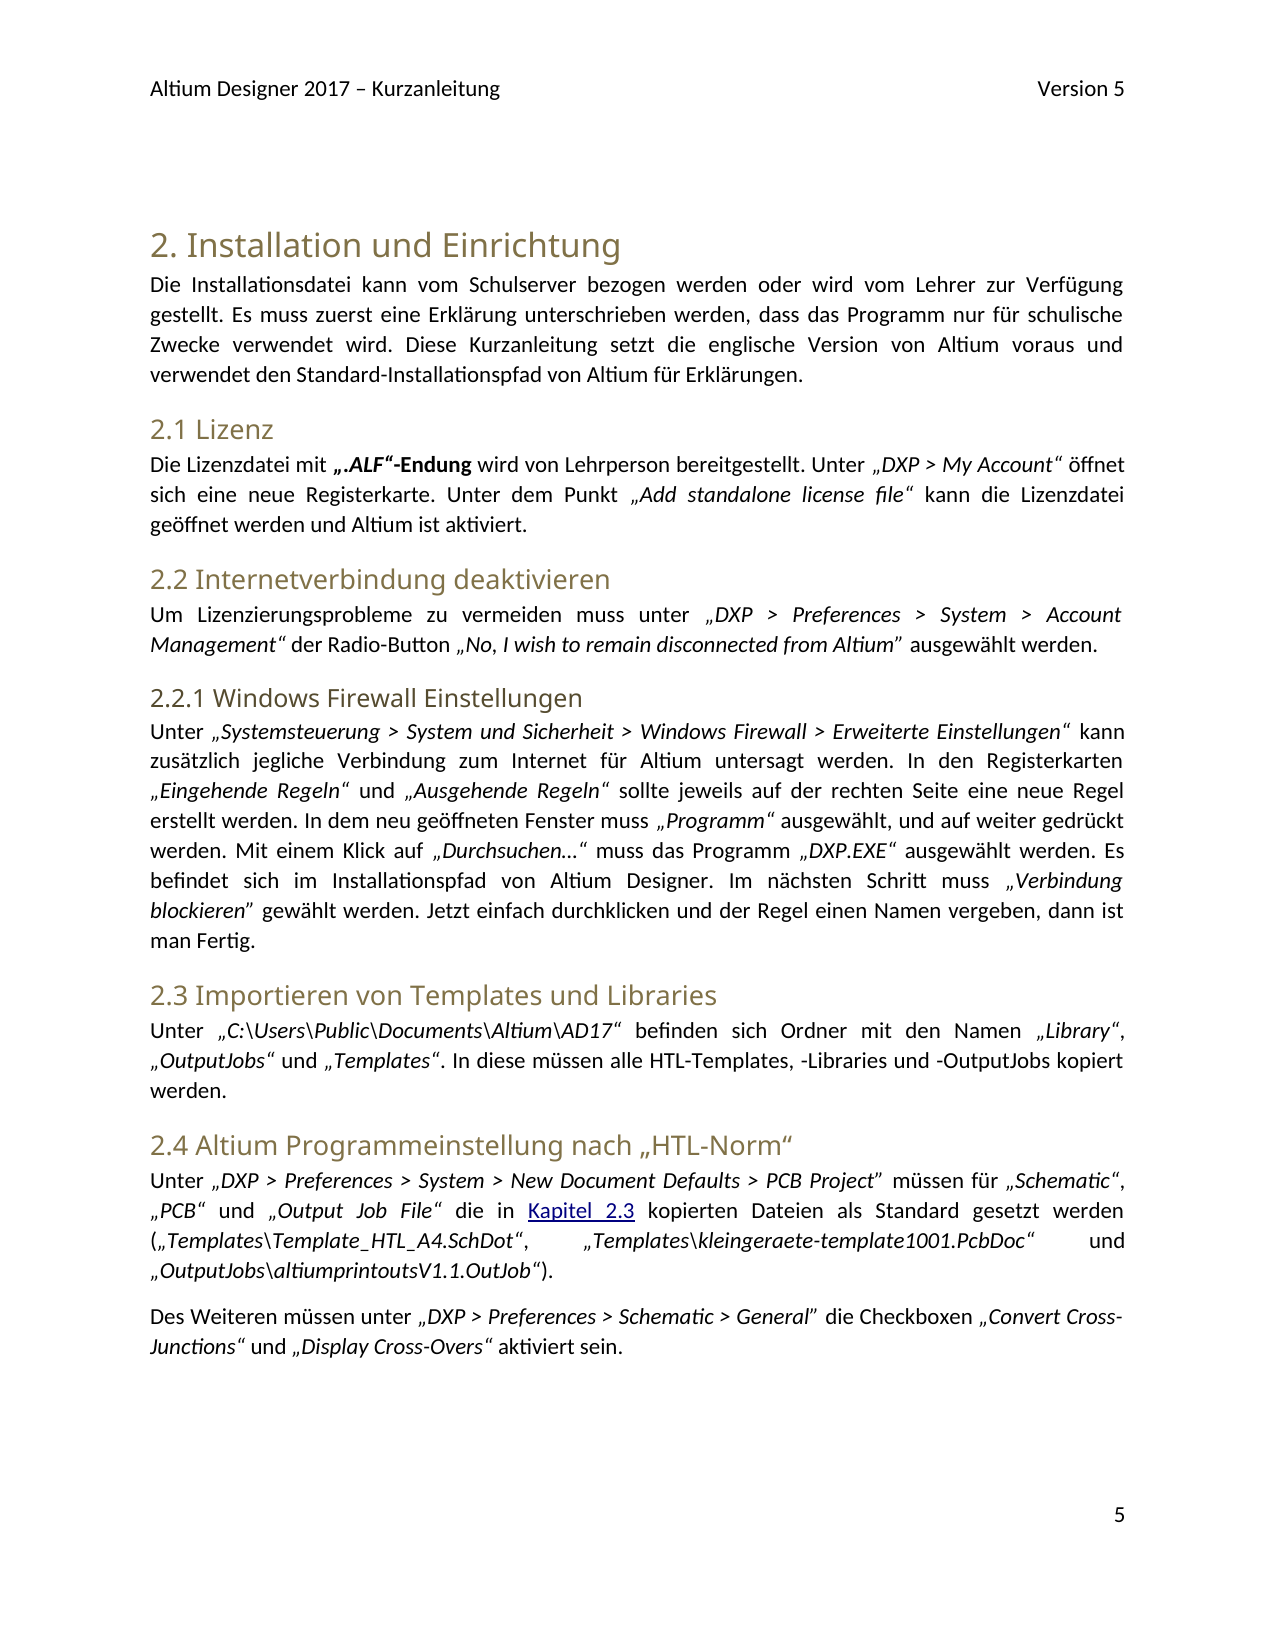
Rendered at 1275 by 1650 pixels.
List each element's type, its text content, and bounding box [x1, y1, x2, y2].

text Unter „Systemsteuerung > System und Sicherheit > Windows Firewall > Erweiterte Einstellungen“ kann zusätzlich jegliche Verbindung zum Internet für Altium untersagt werden. In den Registerkarten „Eingehende Regeln“ und „Ausgehende Regeln“ sollte jeweils auf der rechten Seite eine neue Regel erstellt werden. In dem neu geöffneten Fenster muss „Programm“ ausgewählt, und auf weiter gedrückt werden. Mit einem Klick auf „Durchsuchen…“ muss das Programm „DXP.EXE“ ausgewählt werden. Es befindet sich im Installationspfad von Altium Designer. Im nächsten Schritt muss „Verbindung blockieren” gewählt werden. Jetzt einfach durchklicken und der Regel einen Namen vergeben, dann ist man Fertig. [150, 717, 1125, 954]
text Unter „DXP > Preferences > System > New Document Defaults > PCB Project” müssen für „Schematic“, „PCB“ und „Output Job File“ die in Kapitel 2.3 kopierten Dateien als Standard gesetzt werden („Templates\Template_HTL_A4.SchDot“, „Templates\kleingeraete-template1001.PcbDoc“ und „OutputJobs\altiumprintoutsV1.1.OutJob“). [150, 1166, 1125, 1284]
subtitle 2.3 Importieren von Templates und Libraries [150, 977, 1125, 1014]
subtitle 2.1 Lizenz [150, 411, 1125, 447]
subtitle 2. Installation und Einrichtung [150, 222, 1125, 267]
text Unter „C:\Users\Public\Documents\Altium\AD17“ befinden sich Ordner mit den Namen „Library“, „OutputJobs“ und „Templates“. In diese müssen alle HTL-Templates, -Libraries und -OutputJobs kopiert werden. [150, 1016, 1125, 1104]
text Die Lizenzdatei mit „.ALF“-Endung wird von Lehrperson bereitgestellt. Unter „DXP > My Account“ öffnet sich eine neue Registerkarte. Unter dem Punkt „Add standalone license file“ kann die Lizenzdatei geöffnet werden und Altium ist aktiviert. [150, 450, 1125, 538]
subtitle 2.2 Internetverbindung deaktivieren [150, 560, 1125, 597]
text Die Installationsdatei kann vom Schulserver bezogen werden oder wird vom Lehrer zur Verfügung gestellt. Es muss zuerst eine Erklärung unterschrieben werden, dass das Programm nur für schulische Zwecke verwendet wird. Diese Kurzanleitung setzt die englische Version von Altium voraus und verwendet den Standard-Installationspfad von Altium für Erklärungen. [150, 270, 1125, 388]
subtitle 2.4 Altium Programmeinstellung nach „HTL-Norm“ [150, 1127, 1125, 1163]
text Um Lizenzierungsprobleme zu vermeiden muss unter „DXP > Preferences > System > Account Management“ der Radio-Button „No, I wish to remain disconnected from Altium” ausgewählt werden. [150, 600, 1125, 658]
subtitle 2.2.1 Windows Firewall Einstellungen [150, 680, 1125, 714]
text Des Weiteren müssen unter „DXP > Preferences > Schematic > General” die Checkboxen „Convert Cross-Junctions“ und „Display Cross-Overs“ aktiviert sein. [150, 1302, 1125, 1360]
